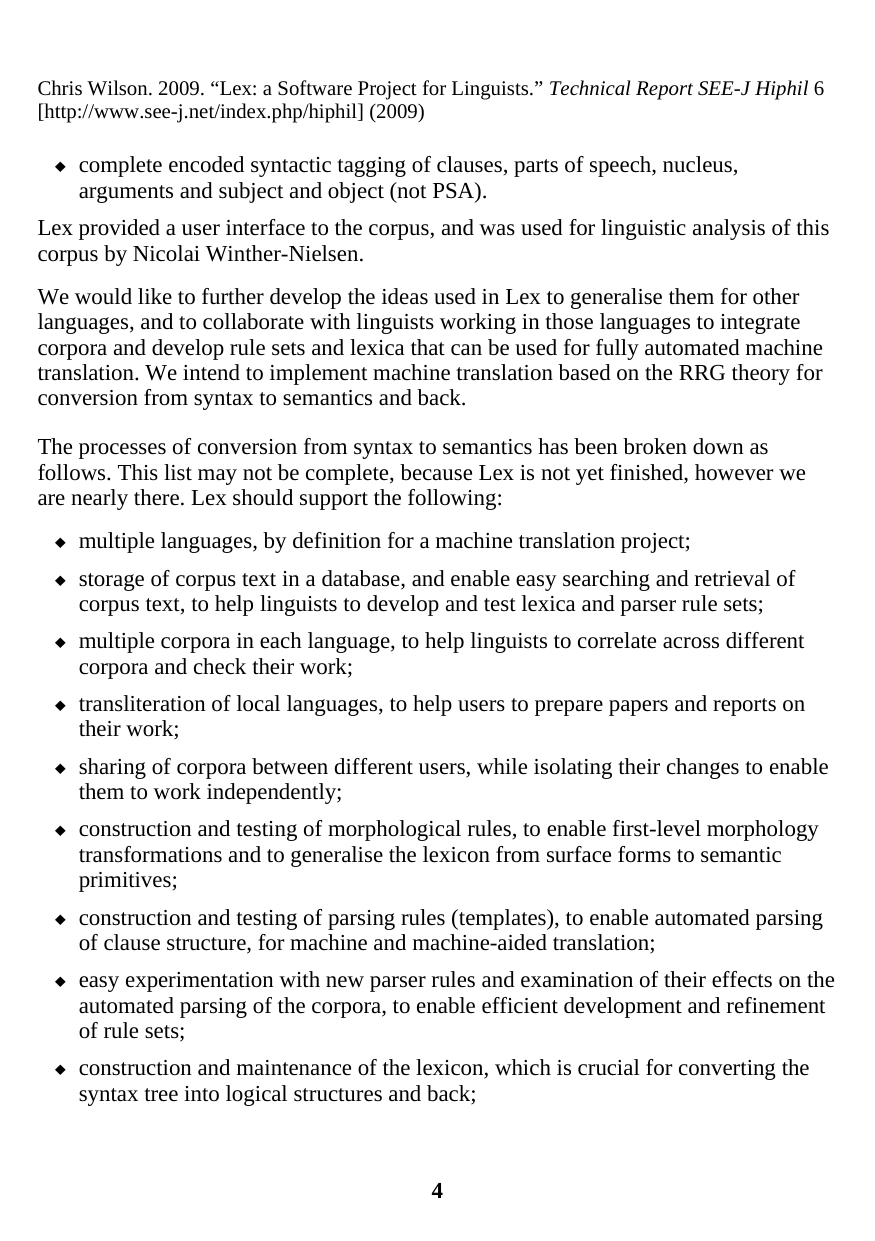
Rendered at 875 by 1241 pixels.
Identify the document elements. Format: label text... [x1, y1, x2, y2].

list transliteration of local languages, to help users to prepare papers and reports on their work; [55, 691, 837, 742]
list sharing of corpora between different users, while isolating their changes to enable them to work independently; [55, 754, 837, 804]
text The processes of conversion from syntax to semantics has been broken down as follows. This list may not be complete, because Lex is not yet finished, however we are nearly there. Lex should support the following: [37, 434, 837, 511]
list construction and maintenance of the lexicon, which is crucial for converting the syntax tree into logical structures and back; [55, 1055, 837, 1106]
list complete encoded syntactic tagging of clauses, parts of speech, nucleus, arguments and subject and object (not PSA). [55, 152, 837, 203]
list multiple corpora in each language, to help linguists to correlate across different corpora and check their work; [55, 628, 837, 679]
text Lex provided a user interface to the corpus, and was used for linguistic analysis of this corpus by Nicolai Winther-Nielsen. [37, 215, 837, 266]
list construction and testing of morphological rules, to enable first-level morphology transformations and to generalise the lexicon from surface forms to semantic primitives; [55, 816, 837, 893]
list easy experimentation with new parser rules and examination of their effects on the automated parsing of the corpora, to enable efficient development and refinement of rule sets; [55, 967, 837, 1043]
text We would like to further develop the ideas used in Lex to generalise them for other languages, and to collaborate with linguists working in those languages to integrate corpora and develop rule sets and lexica that can be used for fully automated machine translation. We intend to implement machine translation based on the RRG theory for conversion from syntax to semantics and back. [37, 284, 837, 411]
list construction and testing of parsing rules (templates), to enable automated parsing of clause structure, for machine and machine-aided translation; [55, 904, 837, 955]
list storage of corpus text in a database, and enable easy searching and retrieval of corpus text, to help linguists to develop and test lexica and parser rule sets; [55, 566, 837, 616]
list multiple languages, by definition for a machine translation project; [55, 528, 837, 554]
